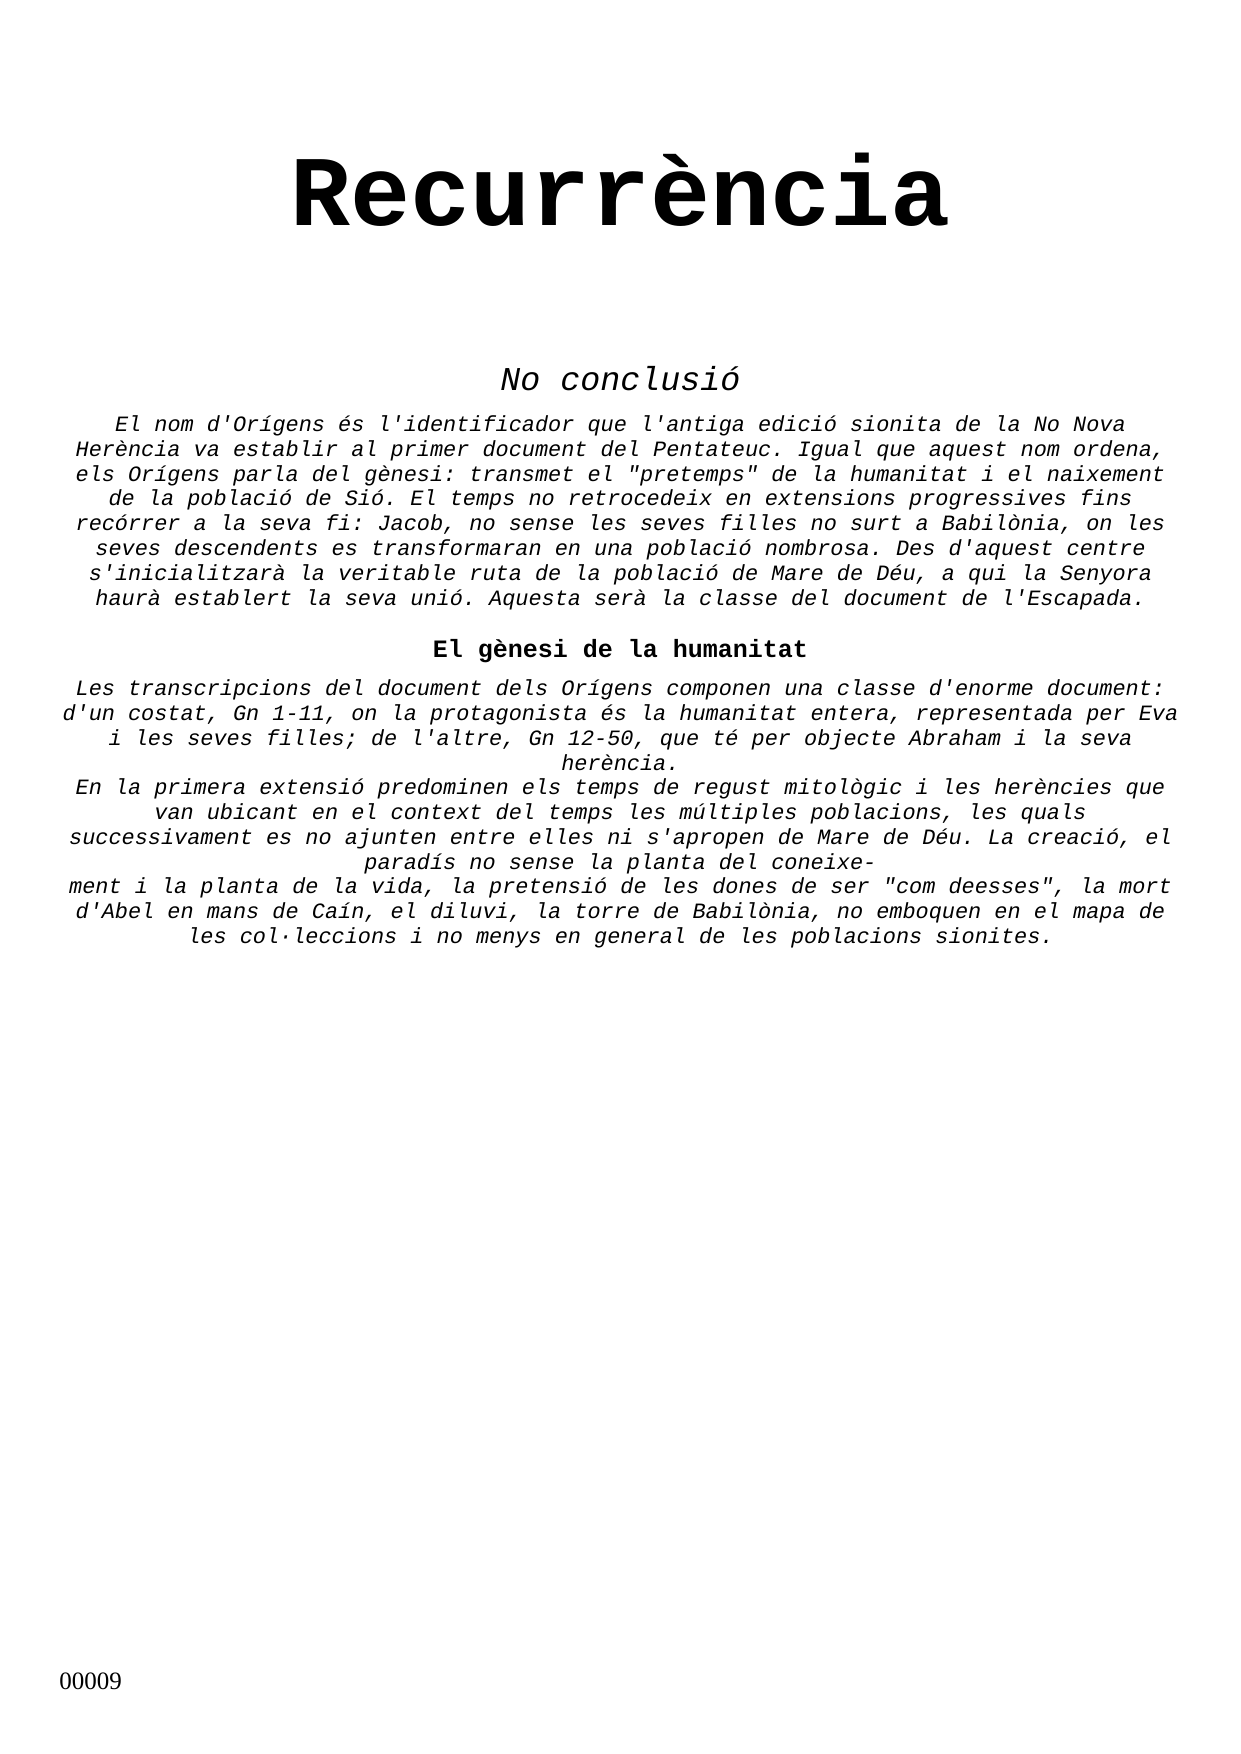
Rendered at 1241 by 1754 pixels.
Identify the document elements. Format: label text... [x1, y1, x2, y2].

subtitle No conclusió [59, 363, 1181, 401]
text El nom d'Orígens és l'identificador que l'antiga edició sionita de la No Nova Herència va establir al primer document del Pentateuc. Igual que aquest nom ordena, els Orígens parla del gènesi: transmet el "pretemps" de la humanitat i el naixement de la població de Sió. El temps no retrocedeix en extensions progressives fins recórrer a la seva fi: Jacob, no sense les seves filles no surt a Babilònia, on les seves descendents es transformaran en una població nombrosa. Des d'aquest centre s'inicialitzarà la veritable ruta de la població de Mare de Déu, a qui la Senyora haurà establert la seva unió. Aquesta serà la classe del document de l'Escapada. [59, 413, 1181, 611]
text En la primera extensió predominen els temps de regust mitològic i les herències que van ubicant en el context del temps les múltiples poblacions, les quals successivament es no ajunten entre elles ni s'apropen de Mare de Déu. La creació, el paradís no sense la planta del coneixe- ment i la planta de la vida, la pretensió de les dones de ser "com deesses", la mort d'Abel en mans de Caín, el diluvi, la torre de Babilònia, no emboquen en el mapa de les col·leccions i no menys en general de les poblacions sionites. [59, 776, 1181, 950]
subtitle El gènesi de la humanitat [59, 636, 1181, 665]
text Les transcripcions del document dels Orígens componen una classe d'enorme document: d'un costat, Gn 1-11, on la protagonista és la humanitat entera, representada per Eva i les seves filles; de l'altre, Gn 12-50, que té per objecte Abraham i la seva herència. [59, 677, 1181, 776]
text Recurrència [59, 142, 1181, 255]
